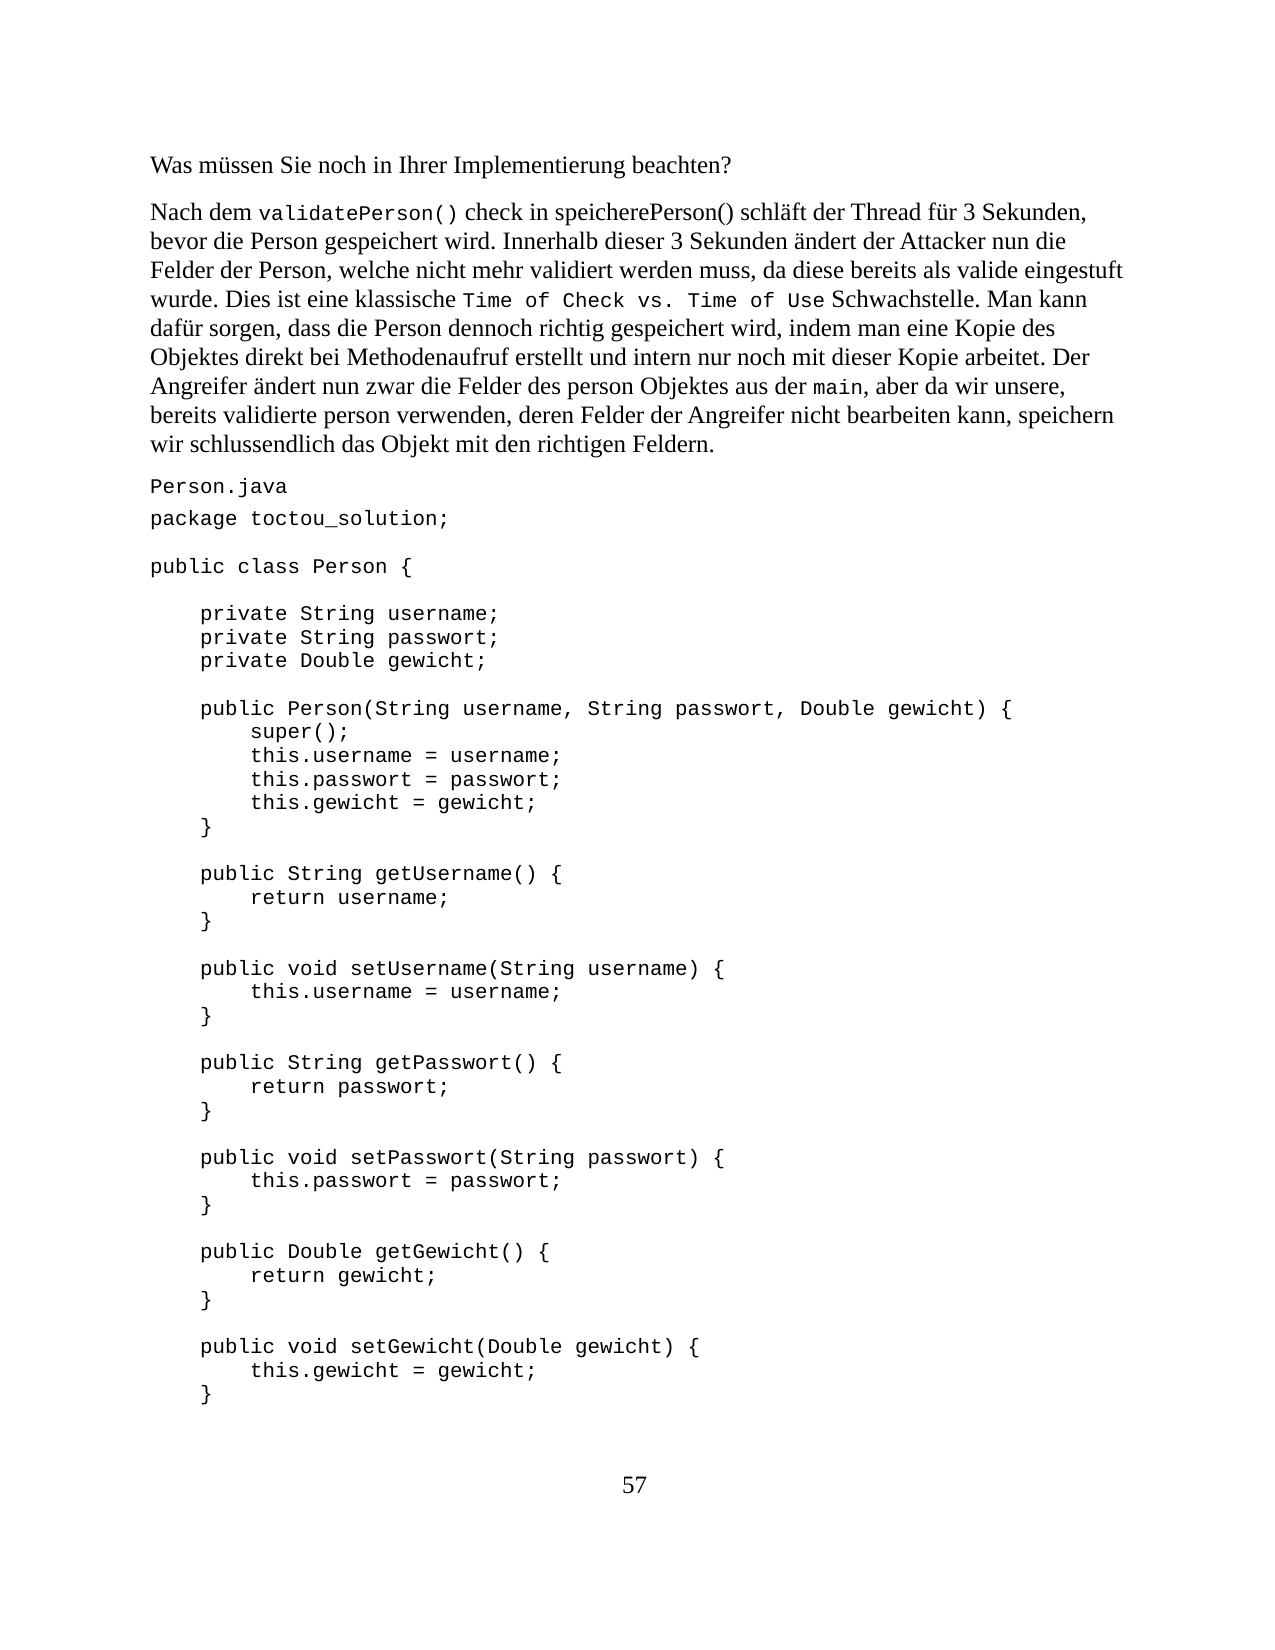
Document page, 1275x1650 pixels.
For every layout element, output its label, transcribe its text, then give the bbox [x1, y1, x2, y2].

text } [150, 1194, 1125, 1218]
text } [150, 1099, 1125, 1123]
text this.gewicht = gewicht; [150, 792, 1125, 816]
text Was müssen Sie noch in Ihrer Implementierung beachten? [150, 150, 1125, 179]
text private String username; [150, 603, 1125, 627]
text public void setGewicht(Double gewicht) { [150, 1336, 1125, 1360]
text this.username = username; [150, 981, 1125, 1005]
text } [150, 910, 1125, 934]
text private Double gewicht; [150, 650, 1125, 674]
text return username; [150, 887, 1125, 910]
text Person.java [150, 476, 1125, 499]
text public Double getGewicht() { [150, 1241, 1125, 1265]
text } [150, 1005, 1125, 1029]
text this.passwort = passwort; [150, 768, 1125, 792]
text public class Person { [150, 556, 1125, 579]
text Nach dem validatePerson() check in speicherePerson() schläft der Thread für 3 Sekunden, bevor die Person gespeichert wird. Innerhalb dieser 3 Sekunden ändert der Attacker nun die Felder der Person, welche nicht mehr validiert werden muss, da diese bereits als valide eingestuft wurde. Dies ist eine klassische Time of Check vs. Time of Use Schwachstelle. Man kann dafür sorgen, dass die Person dennoch richtig gespeichert wird, indem man eine Kopie des Objektes direkt bei Methodenaufruf erstellt und intern nur noch mit dieser Kopie arbeitet. Der Angreifer ändert nun zwar die Felder des person Objektes aus der main, aber da wir unsere, bereits validierte person verwenden, deren Felder der Angreifer nicht bearbeiten kann, speichern wir schlussendlich das Objekt mit den richtigen Feldern. [150, 197, 1125, 458]
text super(); [150, 721, 1125, 745]
text public Person(String username, String passwort, Double gewicht) { [150, 698, 1125, 721]
text this.username = username; [150, 745, 1125, 768]
text public void setPasswort(String passwort) { [150, 1147, 1125, 1171]
text public void setUsername(String username) { [150, 958, 1125, 981]
text return passwort; [150, 1076, 1125, 1099]
text public String getPasswort() { [150, 1052, 1125, 1076]
text } [150, 1383, 1125, 1407]
text this.gewicht = gewicht; [150, 1360, 1125, 1383]
text private String passwort; [150, 627, 1125, 650]
text } [150, 1289, 1125, 1312]
text this.passwort = passwort; [150, 1171, 1125, 1194]
text public String getUsername() { [150, 863, 1125, 887]
text } [150, 816, 1125, 839]
text package toctou_solution; [150, 508, 1125, 532]
text return gewicht; [150, 1265, 1125, 1289]
